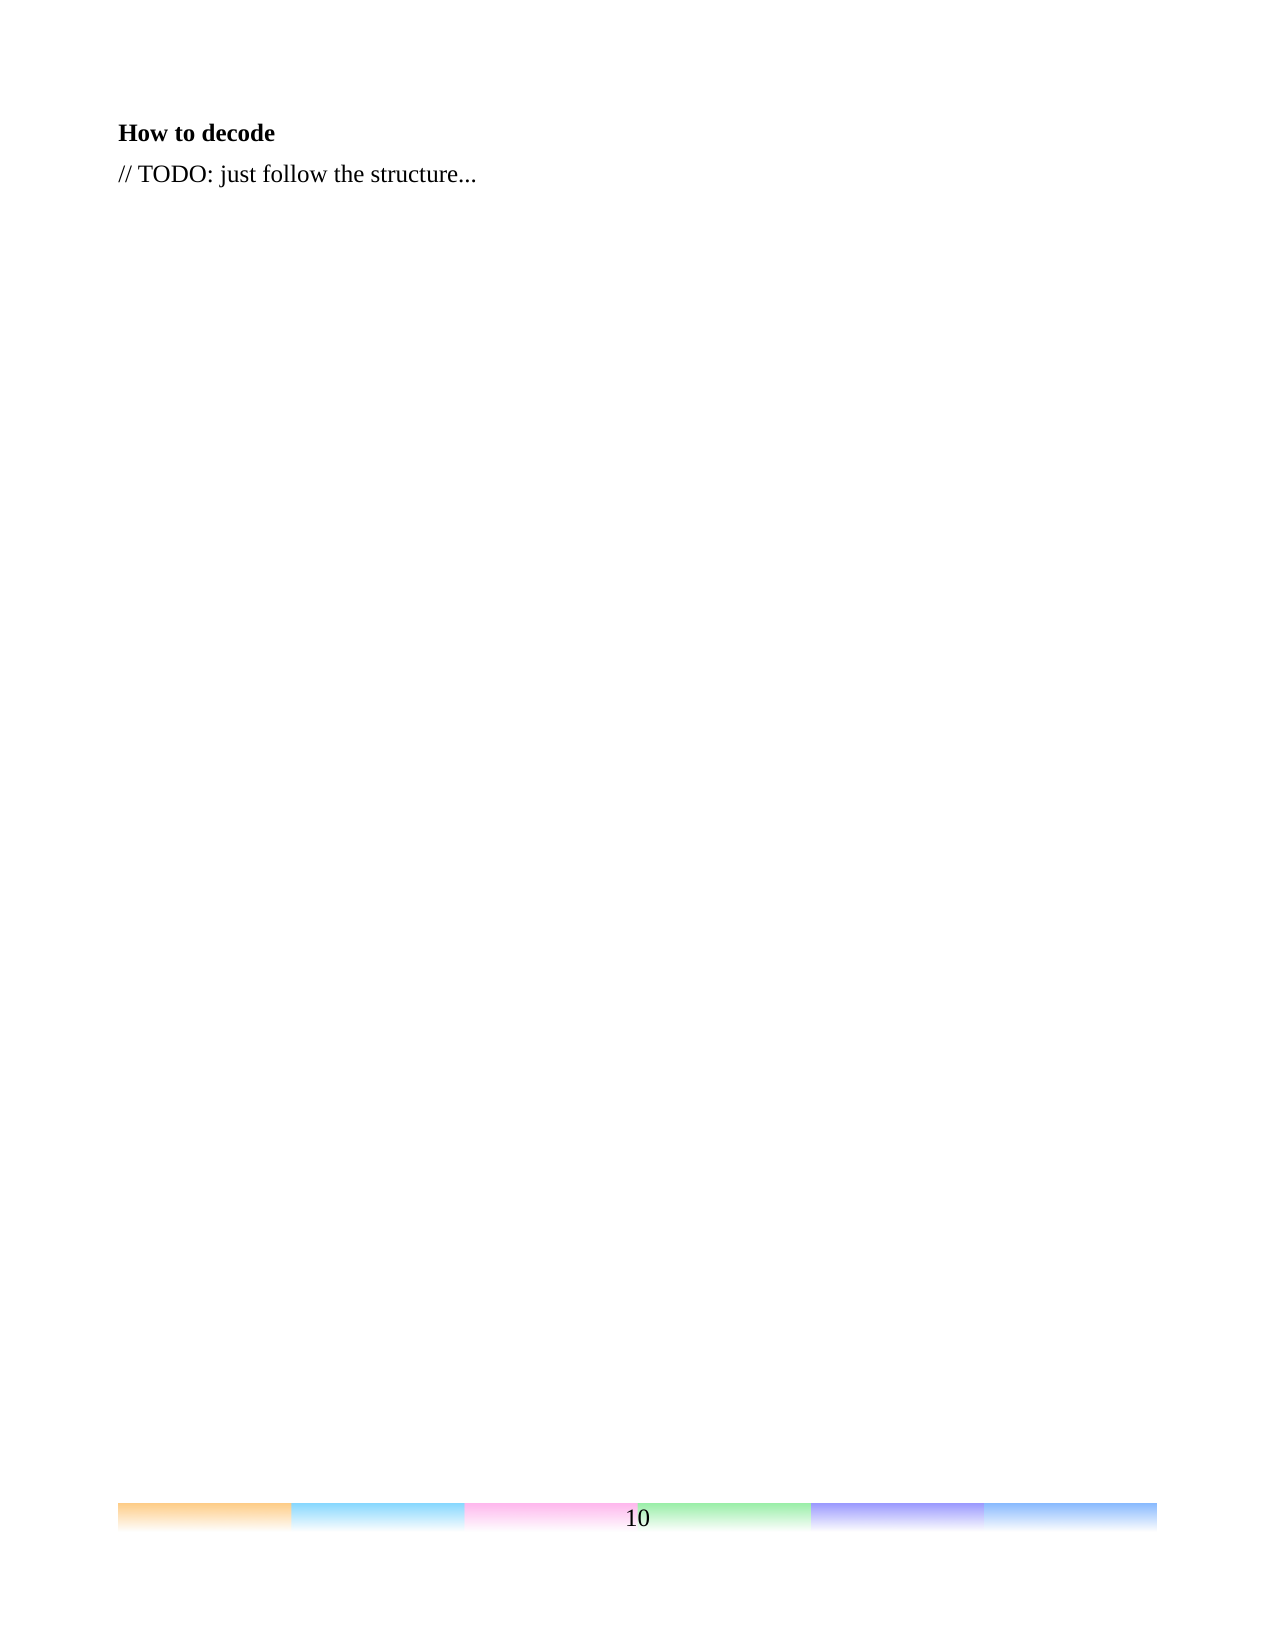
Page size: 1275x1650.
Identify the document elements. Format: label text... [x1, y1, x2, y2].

text // TODO: just follow the structure... [118, 159, 1157, 188]
text How to decode [118, 118, 1157, 147]
picture [118, 1503, 1157, 1532]
